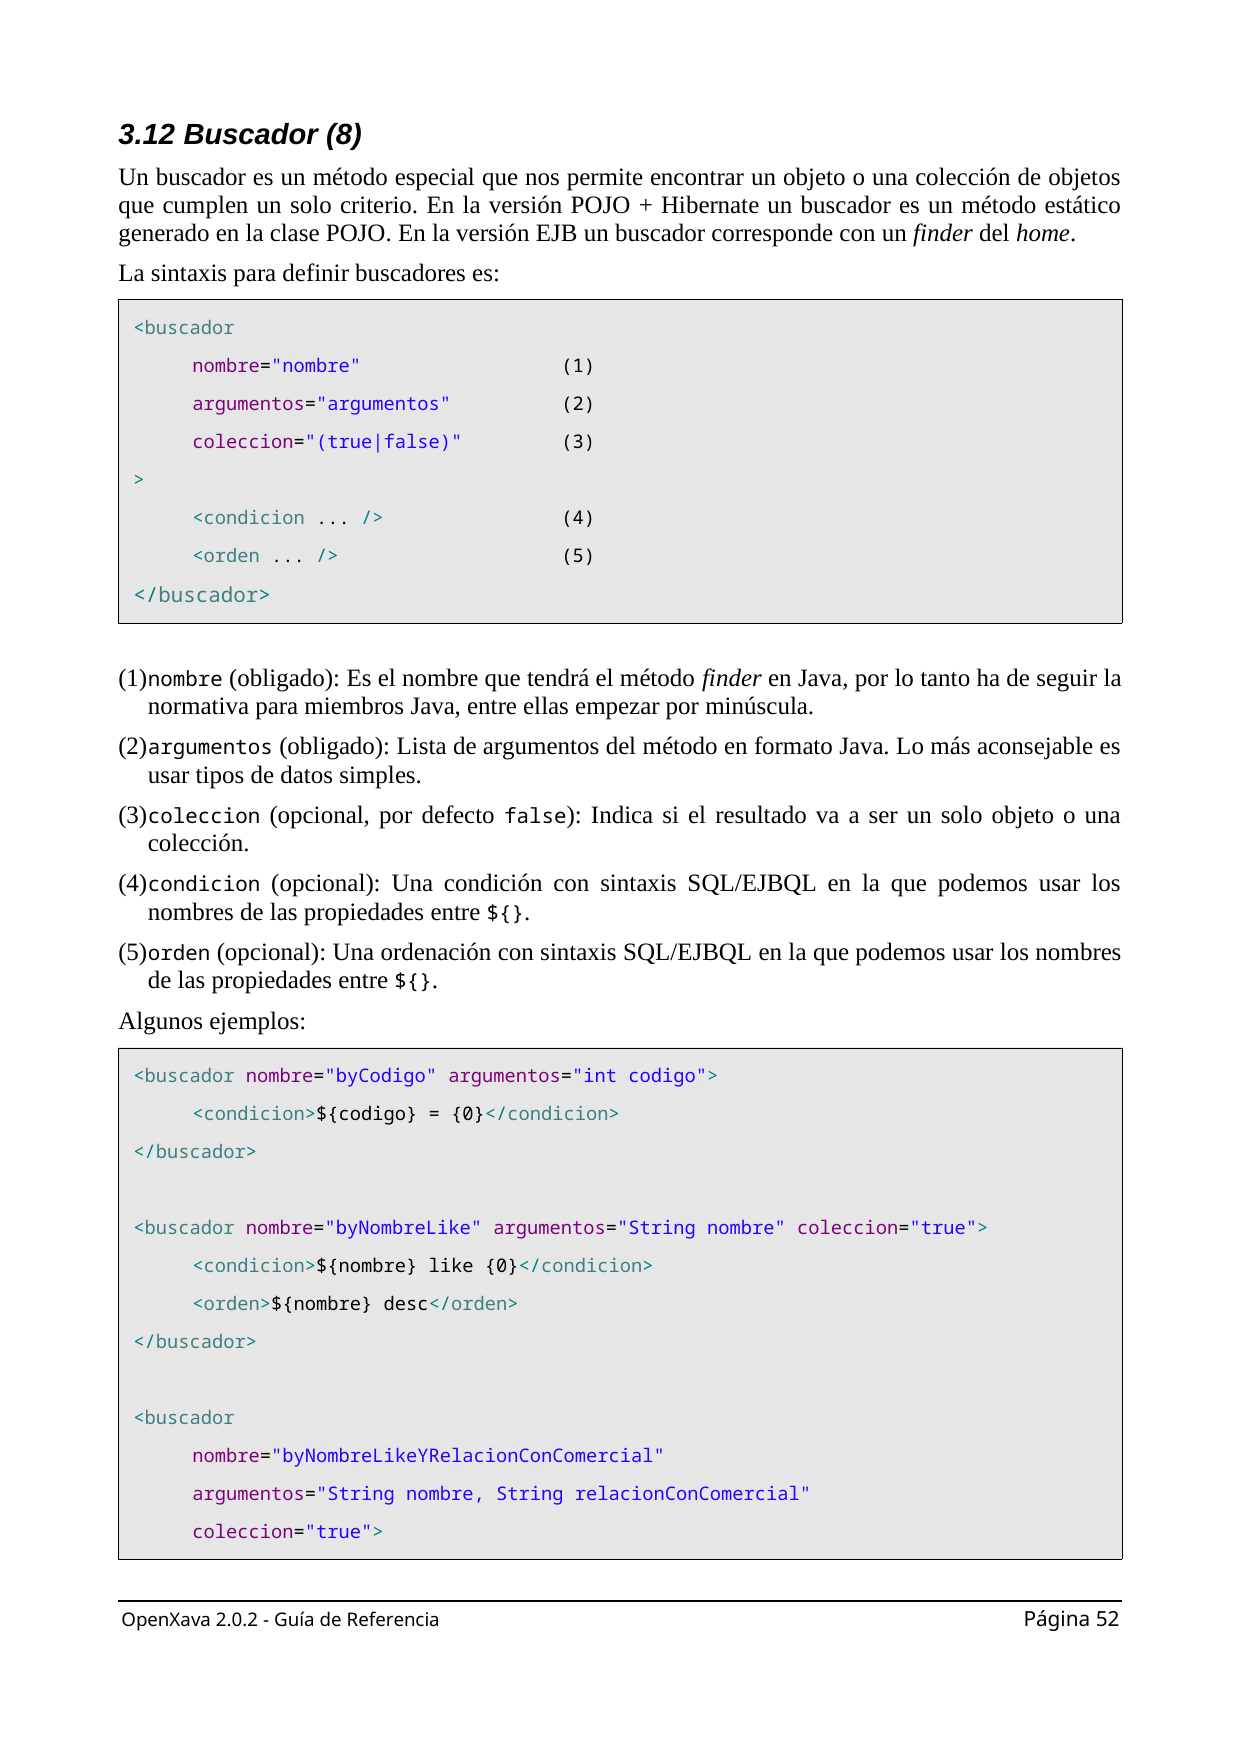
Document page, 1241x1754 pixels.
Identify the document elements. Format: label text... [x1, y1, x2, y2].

text <buscador [119, 1390, 1122, 1428]
text <orden>${nombre} desc</orden> [119, 1276, 1122, 1314]
text Un buscador es un método especial que nos permite encontrar un objeto o una colección de objetos que cumplen un solo criterio. En la versión POJO + Hibernate un buscador es un método estático generado en la clase POJO. En la versión EJB un buscador corresponde con un finder del home. [118, 163, 1122, 246]
text <condicion>${codigo} = {0}</condicion> [119, 1086, 1122, 1123]
text coleccion="(true|false)" (3) [119, 413, 1122, 451]
text coleccion="true"> [119, 1504, 1122, 1559]
text <orden ... /> (5) [119, 527, 1122, 565]
text </buscador> [119, 1123, 1122, 1162]
text Algunos ejemplos: [118, 1007, 1122, 1035]
text </buscador> [119, 565, 1122, 623]
text <condicion>${nombre} like {0}</condicion> [119, 1238, 1122, 1276]
list nombre (obligado): Es el nombre que tendrá el método finder en Java, por lo tanto ha de seguir la normativa para miembros Java, entre ellas empezar por minúscula. [118, 664, 1122, 720]
list argumentos (obligado): Lista de argumentos del método en formato Java. Lo más aconsejable es usar tipos de datos simples. [118, 732, 1122, 788]
list orden (opcional): Una ordenación con sintaxis SQL/EJBQL en la que podemos usar los nombres de las propiedades entre ${}. [118, 938, 1122, 995]
text nombre="nombre" (1) [119, 337, 1122, 375]
text <buscador nombre="byNombreLike" argumentos="String nombre" coleccion="true"> [119, 1199, 1122, 1238]
text argumentos="String nombre, String relacionConComercial" [119, 1466, 1122, 1504]
text nombre="byNombreLikeYRelacionConComercial" [119, 1428, 1122, 1466]
subtitle Buscador (8) [118, 118, 1122, 151]
text <buscador nombre="byCodigo" argumentos="int codigo"> [119, 1049, 1122, 1086]
text La sintaxis para definir buscadores es: [118, 259, 1122, 287]
text <buscador [119, 300, 1122, 337]
list condicion (opcional): Una condición con sintaxis SQL/EJBQL en la que podemos usar los nombres de las propiedades entre ${}. [118, 869, 1122, 926]
text argumentos="argumentos" (2) [119, 375, 1122, 413]
text > [119, 451, 1122, 489]
list coleccion (opcional, por defecto false): Indica si el resultado va a ser un solo objeto o una colección. [118, 801, 1122, 857]
text <condicion ... /> (4) [119, 489, 1122, 527]
text </buscador> [119, 1314, 1122, 1352]
